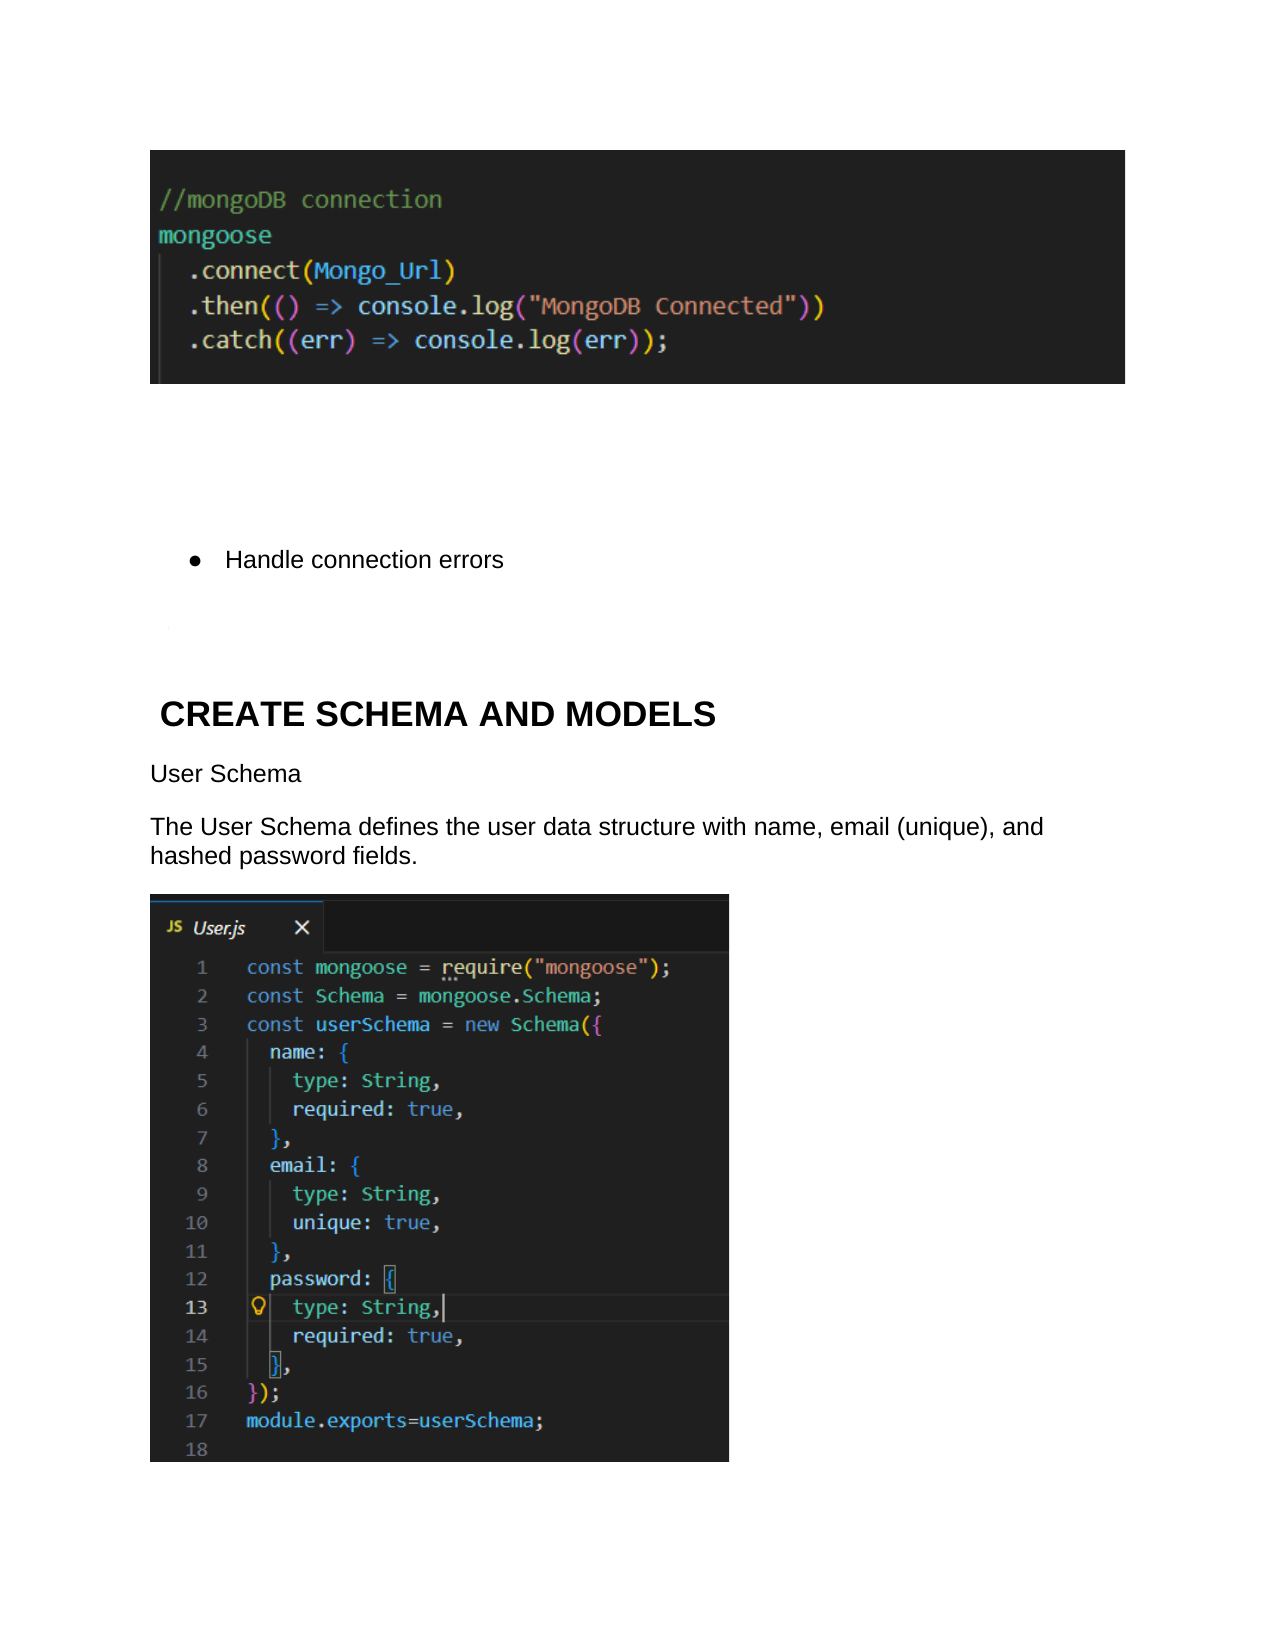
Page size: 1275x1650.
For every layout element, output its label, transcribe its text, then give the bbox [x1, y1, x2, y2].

picture [150, 894, 730, 1462]
picture [150, 150, 1125, 384]
subtitle CREATE SCHEMA AND MODELS [150, 693, 1125, 733]
text The User Schema defines the user data structure with name, email (unique), and hashed password fields. [150, 812, 1125, 870]
list Handle connection errors [187, 544, 1125, 602]
text User Schema [150, 758, 1125, 787]
